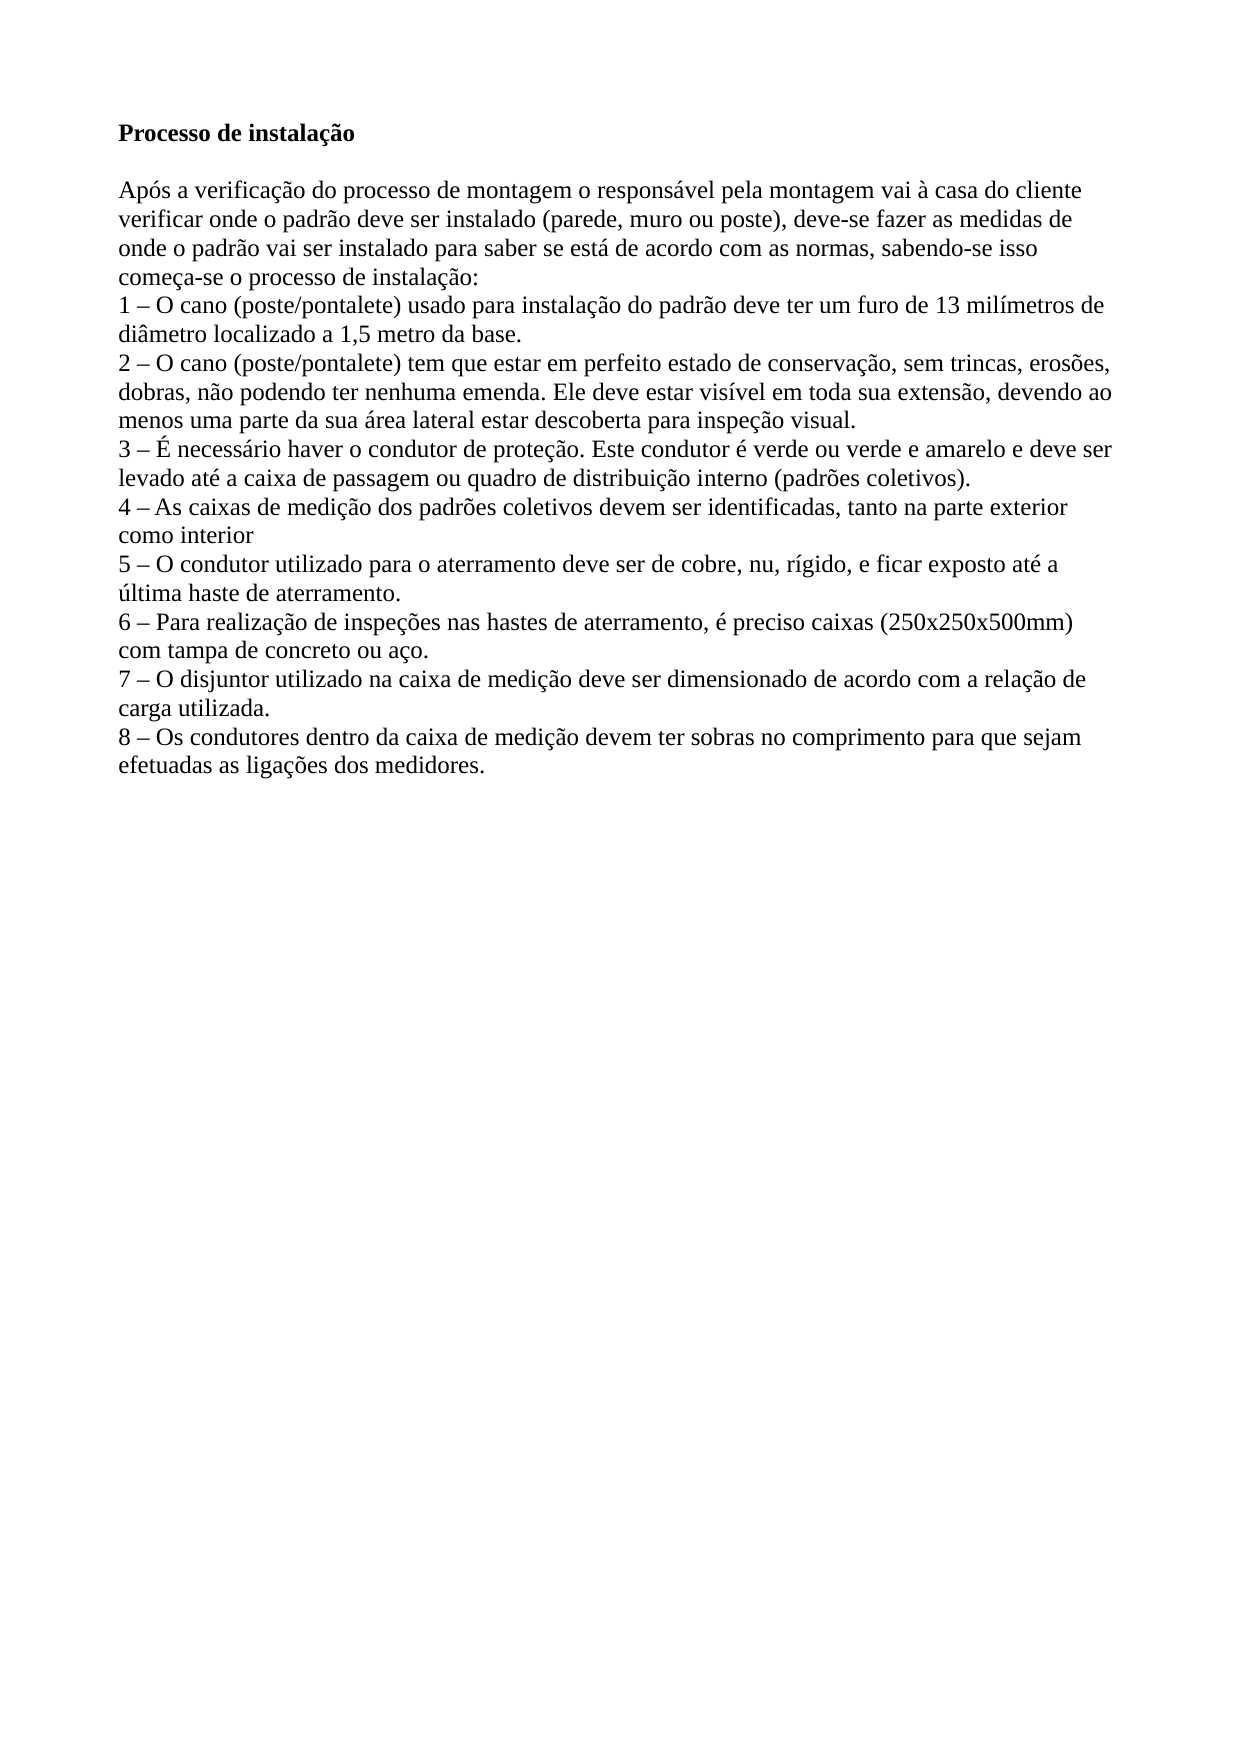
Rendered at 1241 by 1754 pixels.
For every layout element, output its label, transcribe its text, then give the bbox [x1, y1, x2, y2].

text 6 – Para realização de inspeções nas hastes de aterramento, é preciso caixas (250x250x500mm) com tampa de concreto ou aço. [118, 607, 1122, 664]
text Após a verificação do processo de montagem o responsável pela montagem vai à casa do cliente verificar onde o padrão deve ser instalado (parede, muro ou poste), deve-se fazer as medidas de onde o padrão vai ser instalado para saber se está de acordo com as normas, sabendo-se isso começa-se o processo de instalação: [118, 176, 1122, 291]
text 5 – O condutor utilizado para o aterramento deve ser de cobre, nu, rígido, e ficar exposto até a última haste de aterramento. [118, 549, 1122, 607]
text 4 – As caixas de medição dos padrões coletivos devem ser identificadas, tanto na parte exterior como interior [118, 492, 1122, 549]
text 2 – O cano (poste/pontalete) tem que estar em perfeito estado de conservação, sem trincas, erosões, dobras, não podendo ter nenhuma emenda. Ele deve estar visível em toda sua extensão, devendo ao menos uma parte da sua área lateral estar descoberta para inspeção visual. [118, 348, 1122, 434]
text 7 – O disjuntor utilizado na caixa de medição deve ser dimensionado de acordo com a relação de carga utilizada. [118, 664, 1122, 722]
text 3 – É necessário haver o condutor de proteção. Este condutor é verde ou verde e amarelo e deve ser levado até a caixa de passagem ou quadro de distribuição interno (padrões coletivos). [118, 434, 1122, 492]
text 8 – Os condutores dentro da caixa de medição devem ter sobras no comprimento para que sejam efetuadas as ligações dos medidores. [118, 722, 1122, 779]
text 1 – O cano (poste/pontalete) usado para instalação do padrão deve ter um furo de 13 milímetros de diâmetro localizado a 1,5 metro da base. [118, 291, 1122, 348]
text Processo de instalação [118, 118, 1122, 147]
